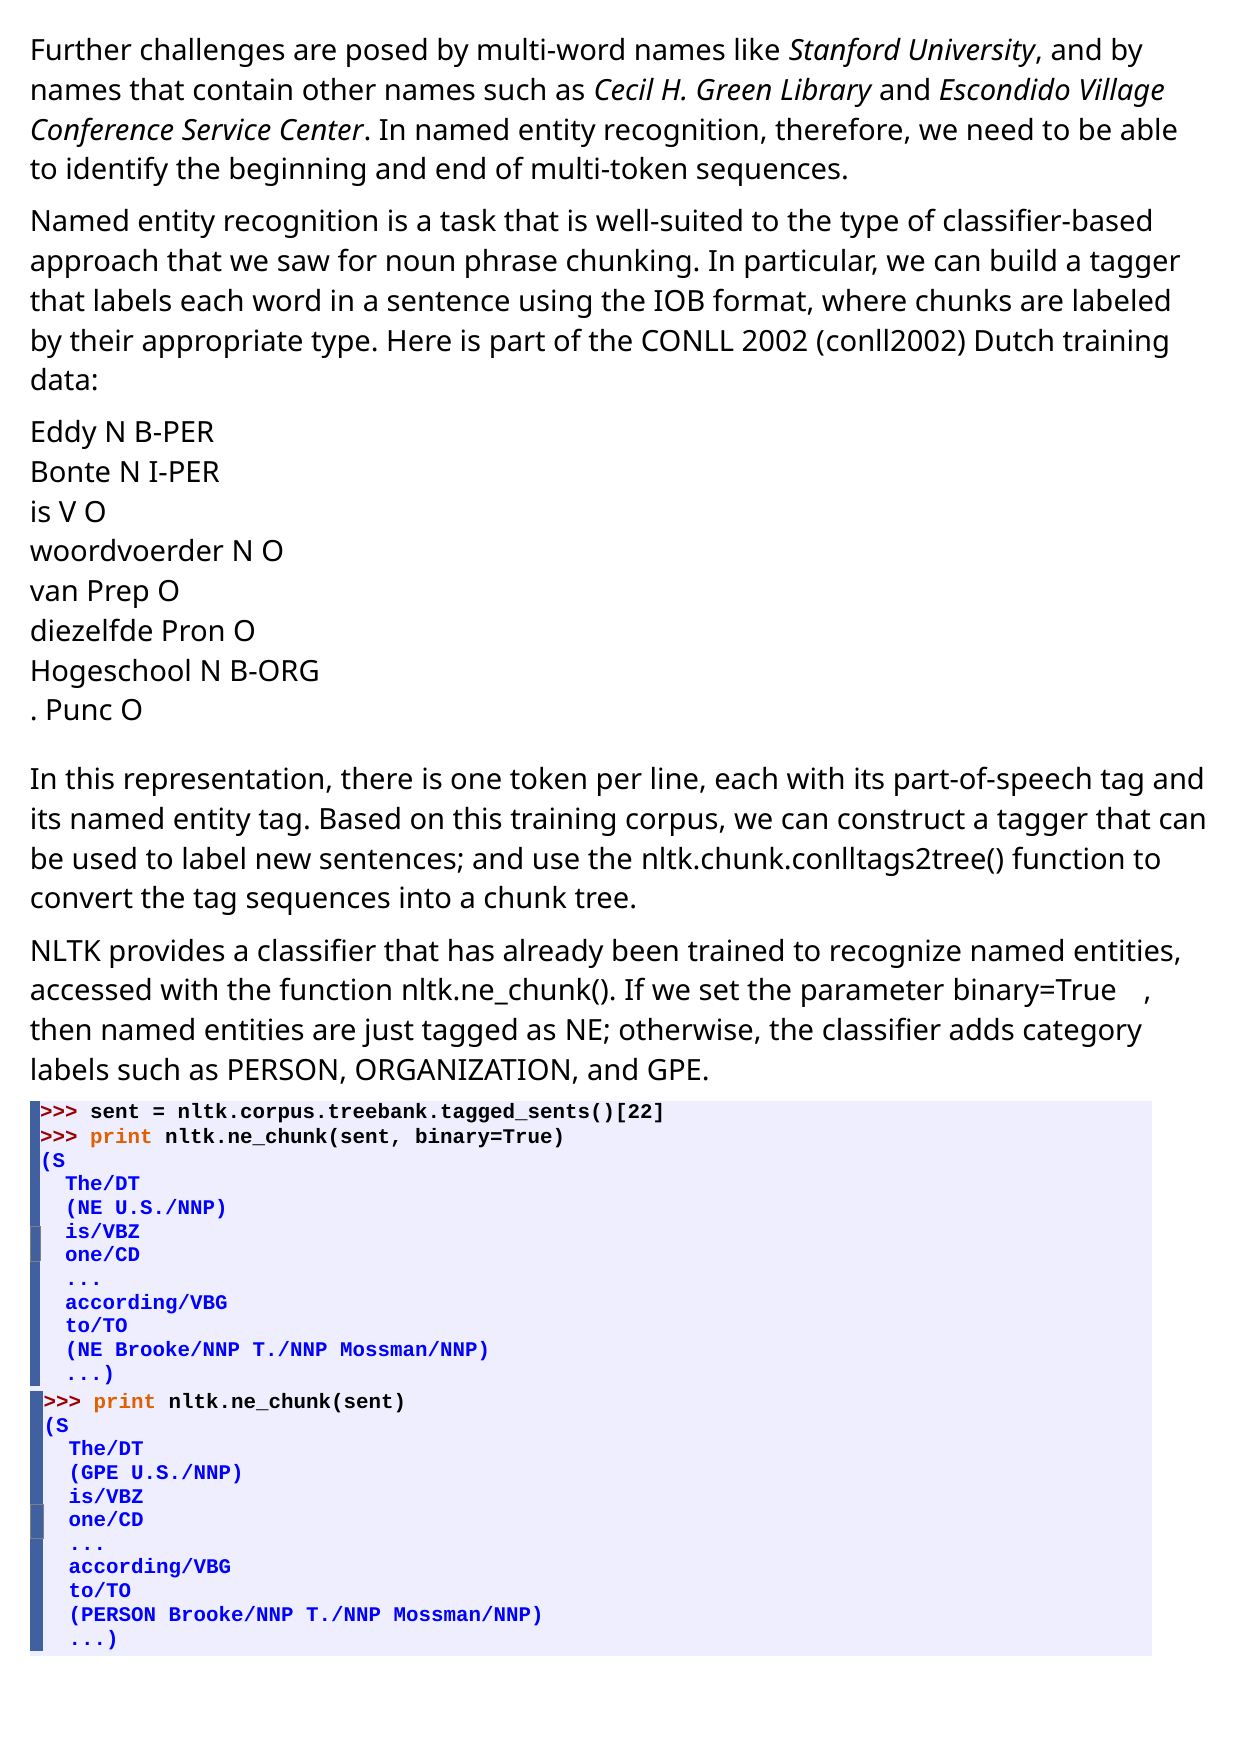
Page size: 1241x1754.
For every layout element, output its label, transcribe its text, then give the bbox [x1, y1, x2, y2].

text Named entity recognition is a task that is well-suited to the type of classifier-based approach that we saw for noun phrase chunking. In particular, we can build a tagger that labels each word in a sentence using the IOB format, where chunks are labeled by their appropriate type. Here is part of the CONLL 2002 (conll2002) Dutch training data: [29, 201, 1211, 399]
table_header [30, 1101, 40, 1226]
table_header [30, 1262, 40, 1386]
text NLTK provides a classifier that has already been trained to recognize named entities, accessed with the function nltk.ne_chunk(). If we set the parameter binary=True , then named entities are just tagged as NE; otherwise, the classifier adds category labels such as PERSON, ORGANIZATION, and GPE. [29, 930, 1211, 1089]
table_header [31, 1505, 43, 1538]
text . Punc O [29, 689, 1211, 729]
table_header >>> sent = nltk.corpus.treebank.tagged_sents()[22] >>> print nltk.ne_chunk(sent, binary=True) (S The/DT (NE U.S./NNP) is/VBZ one/CD ... according/VBG to/TO (NE Brooke/NNP T./NNP Mossman/NNP) ...) [40, 1101, 1152, 1386]
text Eddy N B-PER [29, 412, 1211, 451]
text woordvoerder N O [29, 531, 1211, 570]
table_header [31, 1227, 40, 1261]
text Bonte N I-PER [29, 451, 1211, 491]
table_header [30, 1386, 1152, 1391]
table_header >>> print nltk.ne_chunk(sent) (S The/DT (GPE U.S./NNP) is/VBZ one/CD ... according/VBG to/TO (PERSON Brooke/NNP T./NNP Mossman/NNP) ...) [43, 1391, 1152, 1651]
text van Prep O [29, 570, 1211, 610]
text In this representation, there is one token per line, each with its part-of-speech tag and its named entity tag. Based on this training corpus, we can construct a tagger that can be used to label new sentences; and use the nltk.chunk.conlltags2tree() function to convert the tag sequences into a chunk tree. [29, 759, 1211, 917]
text Hogeschool N B-ORG [29, 650, 1211, 689]
text Further challenges are posed by multi-word names like Stanford University, and by names that contain other names such as Cecil H. Green Library and Escondido Village Conference Service Center. In named entity recognition, therefore, we need to be able to identify the beginning and end of multi-token sequences. [29, 29, 1211, 188]
text is V O [29, 491, 1211, 531]
table_header [30, 1391, 43, 1504]
text diezelfde Pron O [29, 610, 1211, 650]
table_header [30, 1651, 1152, 1656]
table_header [30, 1539, 43, 1651]
